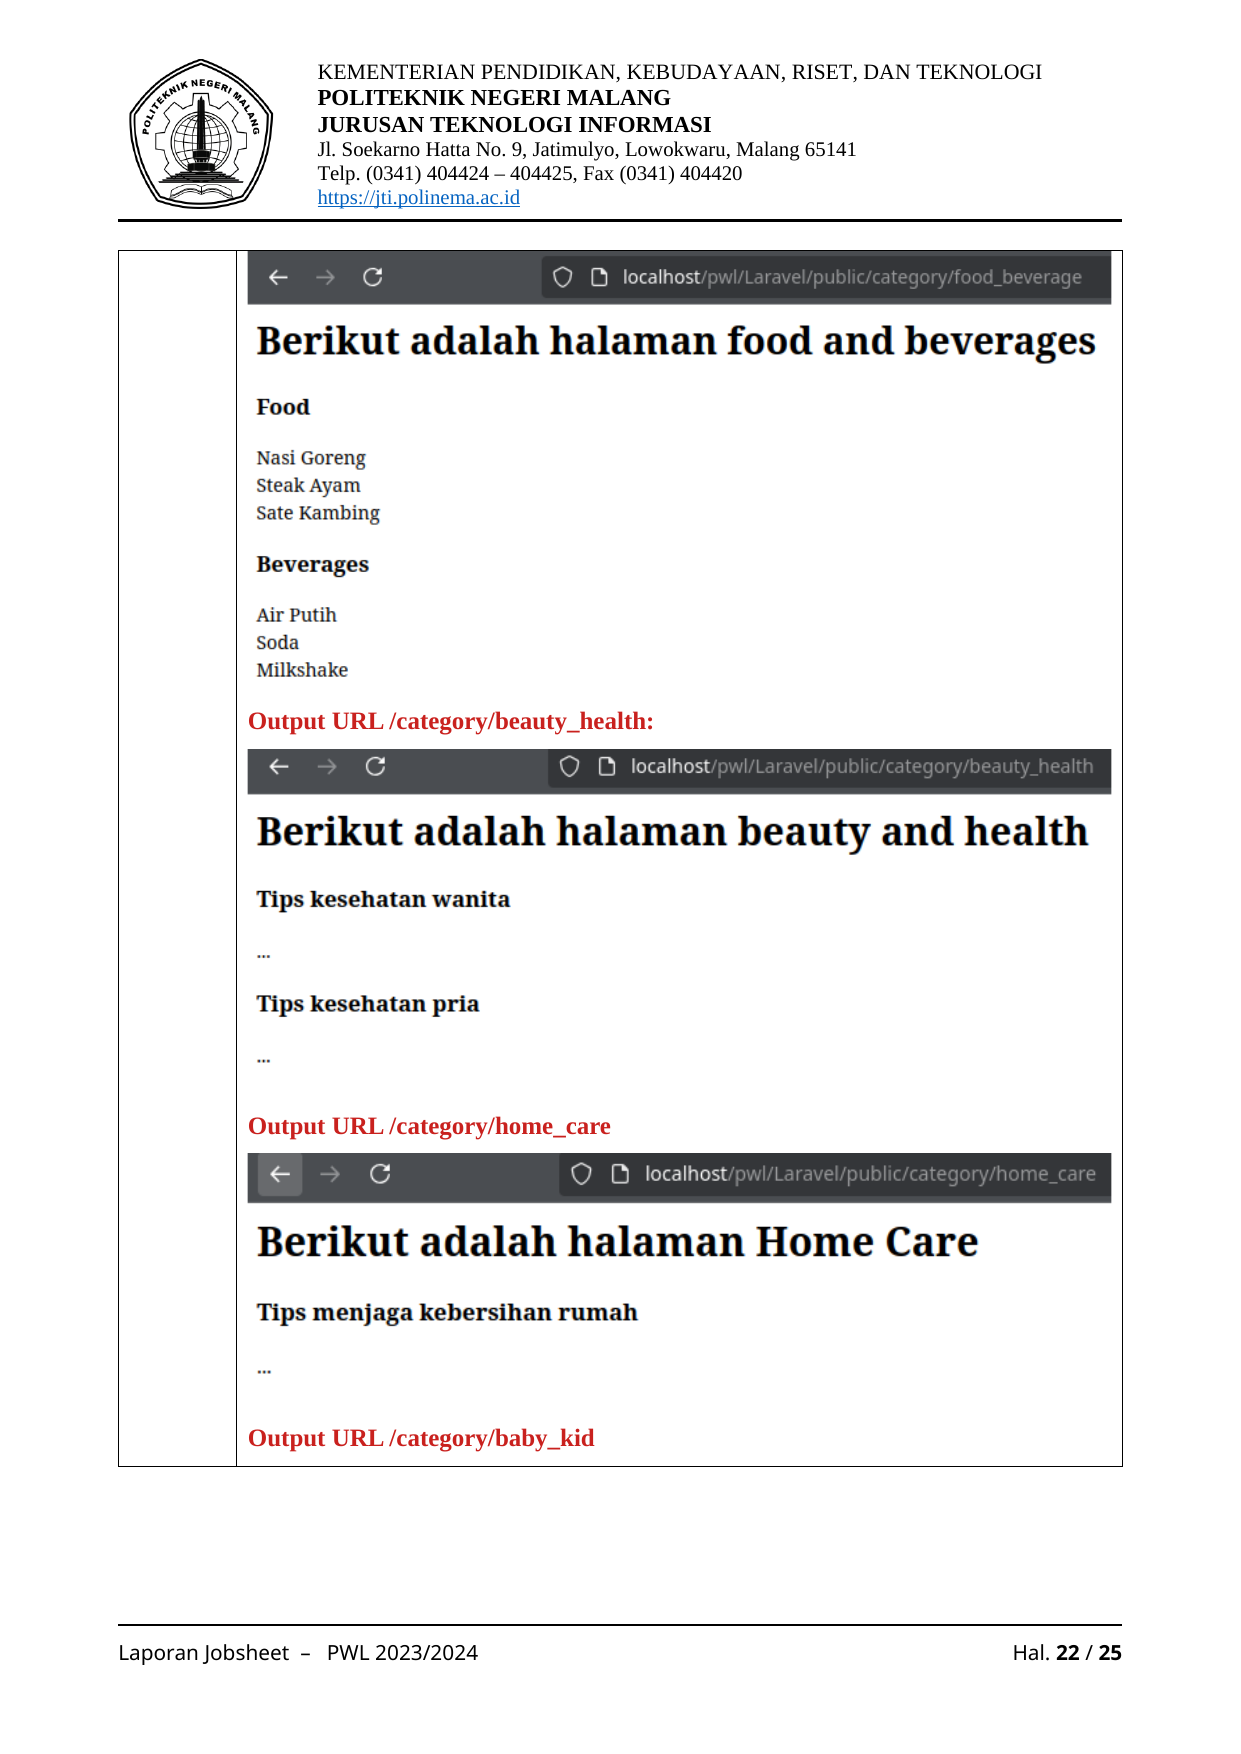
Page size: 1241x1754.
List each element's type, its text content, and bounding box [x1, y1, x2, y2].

picture [247, 251, 1112, 686]
table_cell [119, 251, 236, 1466]
table_cell Output URL /category/beauty_health: Output URL /category/home_care Output URL /category/baby_kid [237, 251, 1122, 1466]
picture [247, 1153, 1112, 1389]
picture [129, 59, 275, 209]
picture [247, 749, 1112, 1076]
